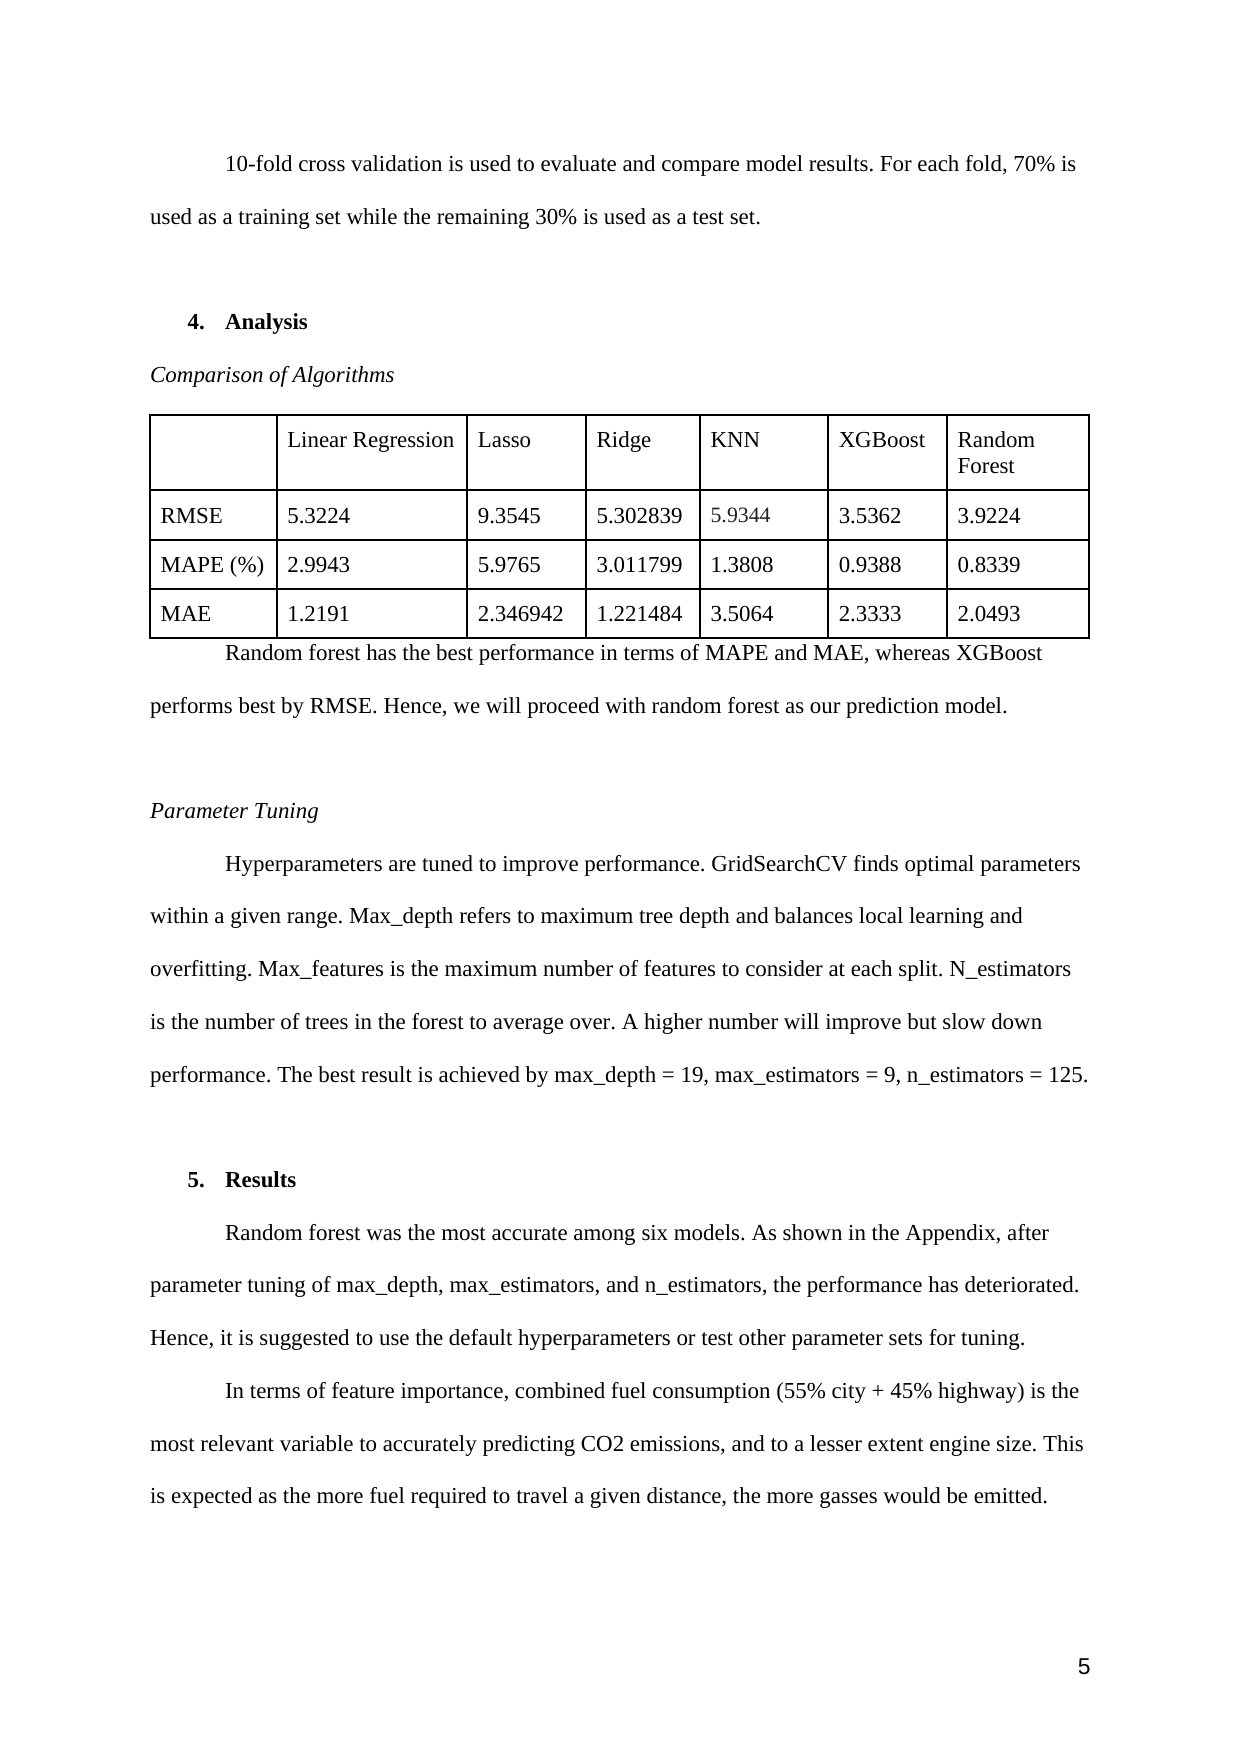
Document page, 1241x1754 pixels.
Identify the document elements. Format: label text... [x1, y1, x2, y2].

table_cell 3.5362 [829, 491, 946, 538]
table_cell 2.9943 [278, 541, 466, 588]
table_cell 2.0493 [948, 590, 1088, 637]
table_cell 0.8339 [948, 541, 1088, 588]
table_cell 3.011799 [587, 541, 699, 588]
table_cell 1.3808 [701, 541, 827, 588]
table_cell MAPE (%) [151, 541, 276, 588]
table_cell 2.3333 [829, 590, 946, 637]
table_cell 9.3545 [468, 491, 585, 538]
table_cell RMSE [151, 491, 276, 538]
table_cell 1.221484 [587, 590, 699, 637]
table_cell 0.9388 [829, 541, 946, 588]
text Random forest was the most accurate among six models. As shown in the Appendix, after parameter tuning of max_depth, max_estimators, and n_estimators, the performance has deteriorated. Hence, it is suggested to use the default hyperparameters or test other parameter sets for tuning. [150, 1219, 1090, 1351]
table_header Ridge [587, 416, 699, 489]
text 10-fold cross validation is used to evaluate and compare model results. For each fold, 70% is used as a training set while the remaining 30% is used as a test set. [150, 150, 1090, 229]
table_header [151, 416, 276, 489]
table_cell 2.346942 [468, 590, 585, 637]
table_cell 5.9344 [701, 491, 827, 538]
list Results [187, 1166, 1090, 1192]
text In terms of feature importance, combined fuel consumption (55% city + 45% highway) is the most relevant variable to accurately predicting CO2 emissions, and to a lesser extent engine size. This is expected as the more fuel required to travel a given distance, the more gasses would be emitted. [150, 1377, 1090, 1509]
text Hyperparameters are tuned to improve performance. GridSearchCV finds optimal parameters within a given range. Max_depth refers to maximum tree depth and balances local learning and overfitting. Max_features is the maximum number of features to consider at each split. N_estimators is the number of trees in the forest to average over. A higher number will improve but slow down performance. The best result is achieved by max_depth = 19, max_estimators = 9, n_estimators = 125. [150, 850, 1090, 1087]
text Parameter Tuning [150, 797, 1090, 823]
table_cell 5.3224 [278, 491, 466, 538]
text Random forest has the best performance in terms of MAPE and MAE, whereas XGBoost performs best by RMSE. Hence, we will proceed with random forest as our prediction model. [150, 639, 1090, 718]
table_header Random Forest [948, 416, 1088, 489]
table_cell 5.9765 [468, 541, 585, 588]
table_cell 5.302839 [587, 491, 699, 538]
table_header Lasso [468, 416, 585, 489]
table_cell 1.2191 [278, 590, 466, 637]
text Comparison of Algorithms [150, 361, 1090, 387]
table_header XGBoost [829, 416, 946, 489]
table_header Linear Regression [278, 416, 466, 489]
table_header KNN [701, 416, 827, 489]
table_cell MAE [151, 590, 276, 637]
list Analysis [187, 308, 1090, 334]
table_cell 3.9224 [948, 491, 1088, 538]
table_cell 3.5064 [701, 590, 827, 637]
